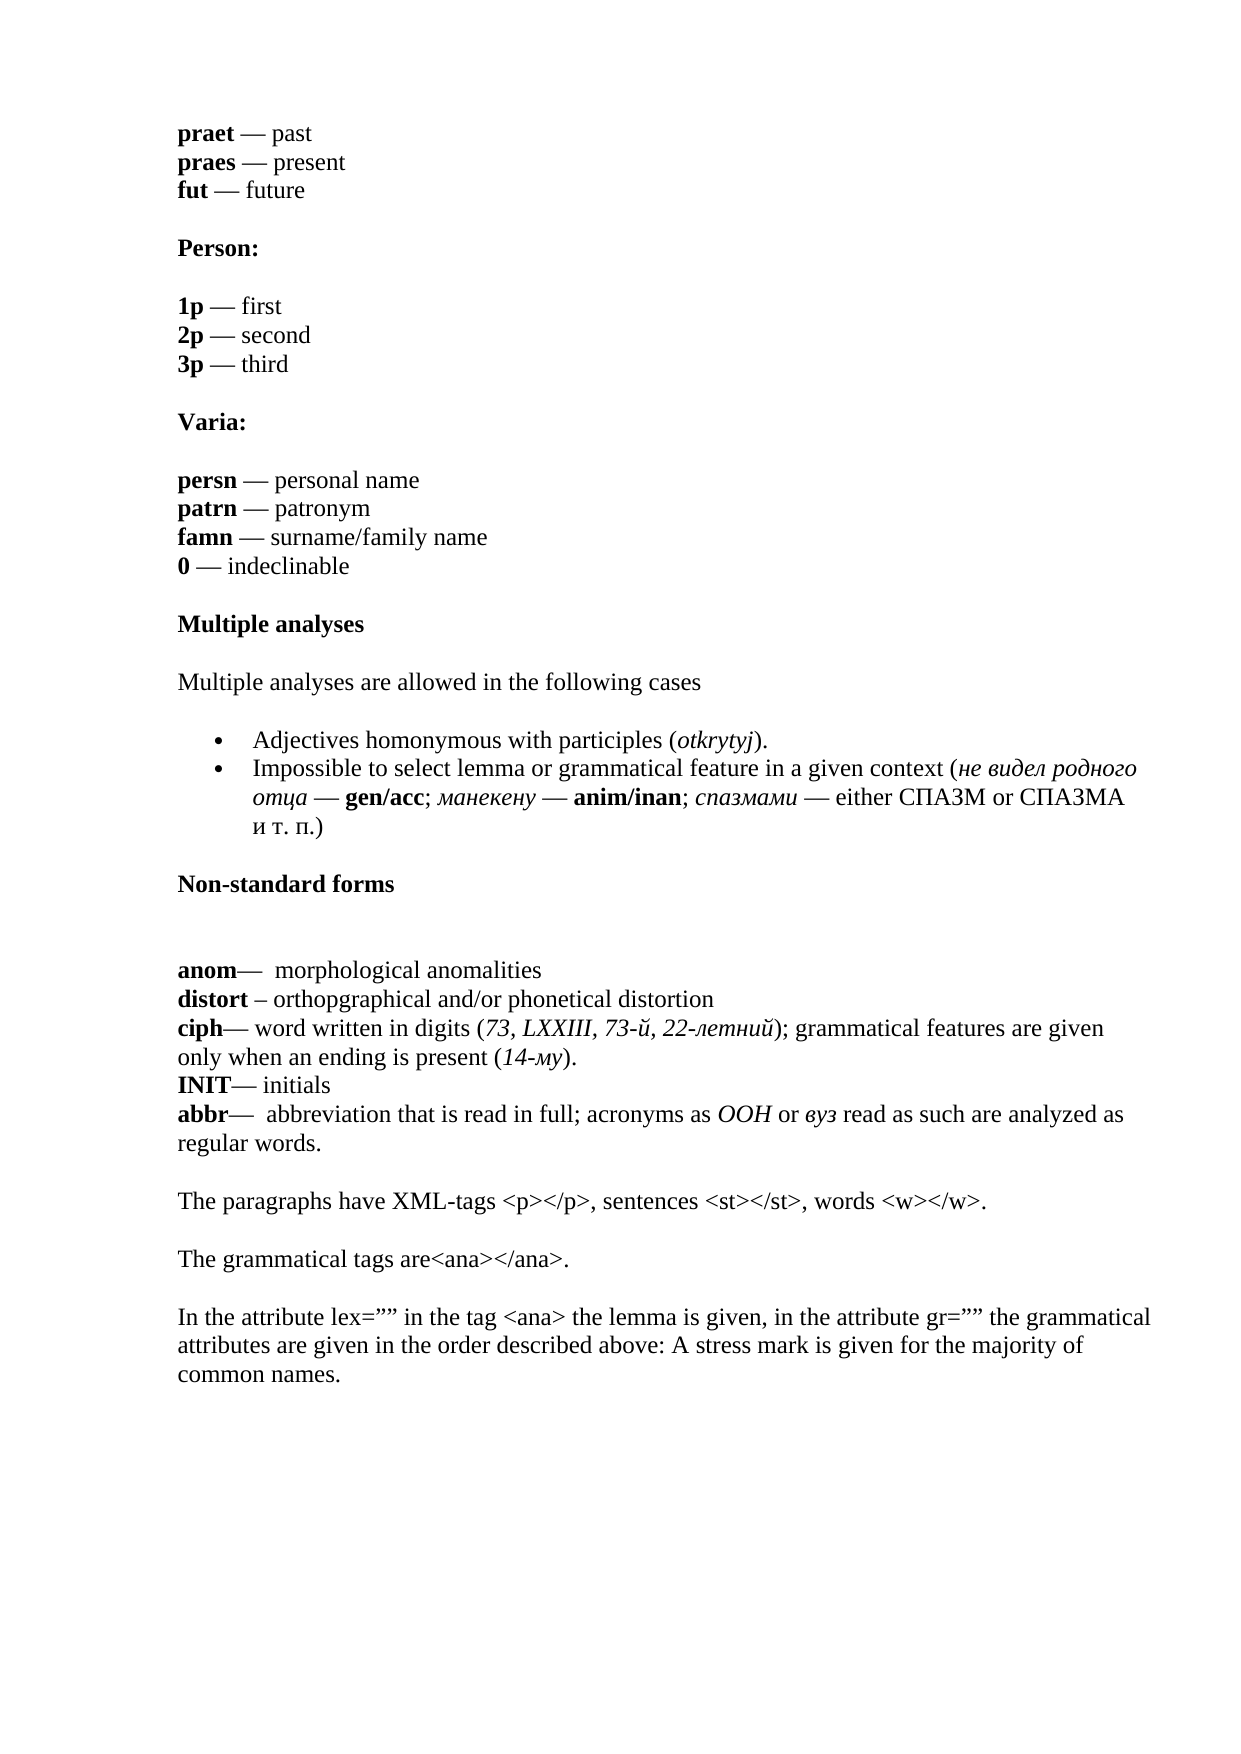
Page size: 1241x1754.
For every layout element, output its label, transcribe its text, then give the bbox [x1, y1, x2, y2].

text persn — personal name patrn — patronym famn — surname/family name 0 — indeclinable [177, 465, 1152, 580]
text The paragraphs have XML-tags <p></p>, sentences <st></st>, words <w></w>. [177, 1186, 1152, 1215]
subtitle Varia: [177, 407, 1152, 436]
text In the attribute lex=”” in the tag <ana> the lemma is given, in the attribute gr=”” the grammatical attributes are given in the order described above: A stress mark is given for the majority of common names. [177, 1302, 1152, 1388]
subtitle Multiple analyses [177, 609, 1152, 638]
list Adjectives homonymous with participles (otkrytyj). [215, 725, 1152, 753]
text The grammatical tags are<ana></ana>. [177, 1244, 1152, 1273]
text praet — past praes — present fut — future [177, 118, 1152, 204]
subtitle Person: [177, 233, 1152, 262]
text Multiple analyses are allowed in the following cases [177, 667, 1152, 696]
text 1p — first 2p — second 3p — third [177, 291, 1152, 378]
list Impossible to select lemma or grammatical feature in a given context (не видел родного отца — gen/acc; манекену — anim/inan; спазмами — either СПАЗМ or СПАЗМА и т. п.) [215, 753, 1152, 840]
text anom— morphological anomalities distort – orthopgraphical and/or phonetical distortion ciph— word written in digits (73, LXXIII, 73-й, 22-летний); grammatical features are given only when an ending is present (14-му). INIT— initials abbr— abbreviation that is read in full; acronyms as ООН or вуз read as such are analyzed as regular words. [177, 927, 1152, 1157]
subtitle Non-standard forms [177, 869, 1152, 898]
